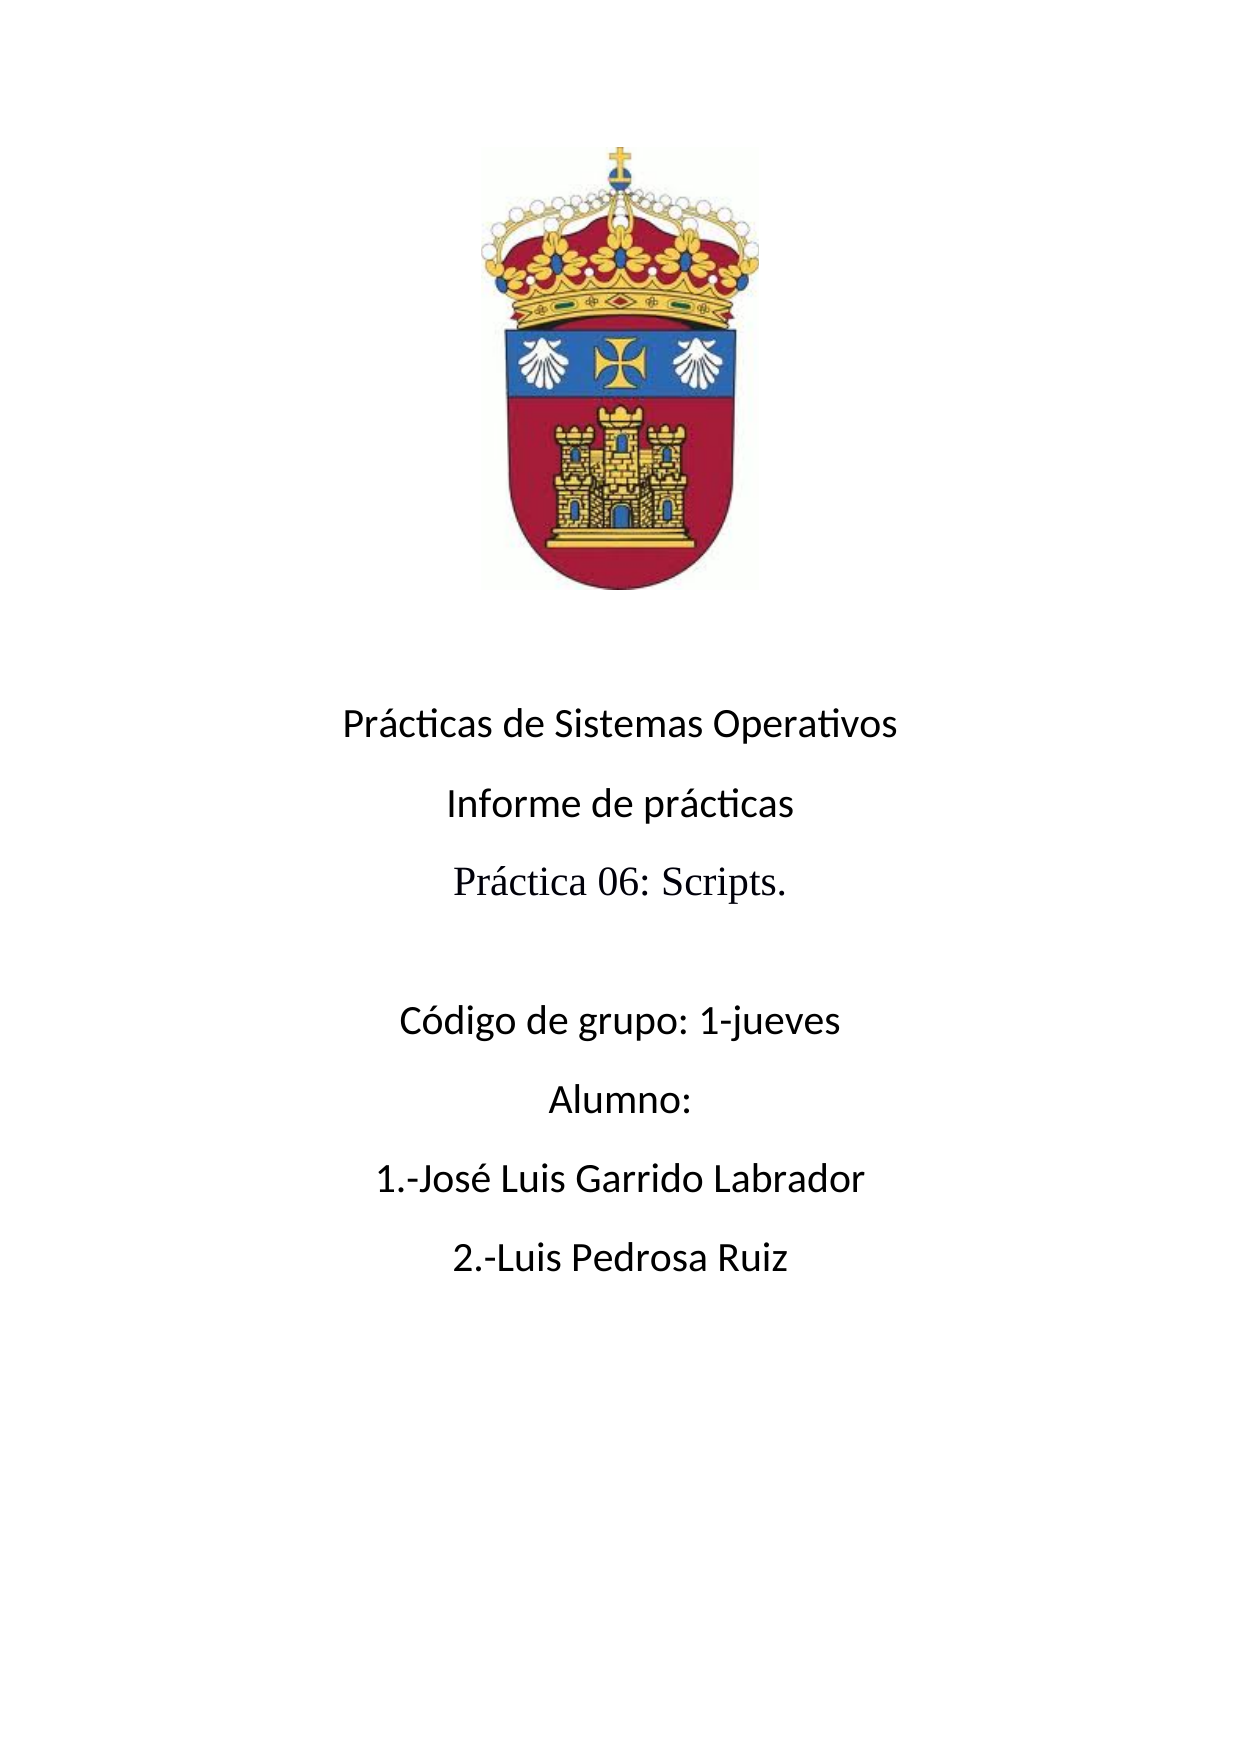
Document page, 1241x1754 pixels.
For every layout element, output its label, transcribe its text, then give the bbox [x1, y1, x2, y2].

text Informe de prácticas [177, 777, 1063, 828]
text Código de grupo: 1-jueves [177, 994, 1063, 1044]
text Práctica 06: Scripts. [177, 856, 1063, 904]
picture [481, 147, 759, 590]
text 2.-Luis Pedrosa Ruiz [177, 1231, 1063, 1282]
text Alumno: [177, 1073, 1063, 1124]
text Prácticas de Sistemas Operativos [177, 697, 1063, 748]
text 1.-José Luis Garrido Labrador [177, 1152, 1063, 1203]
